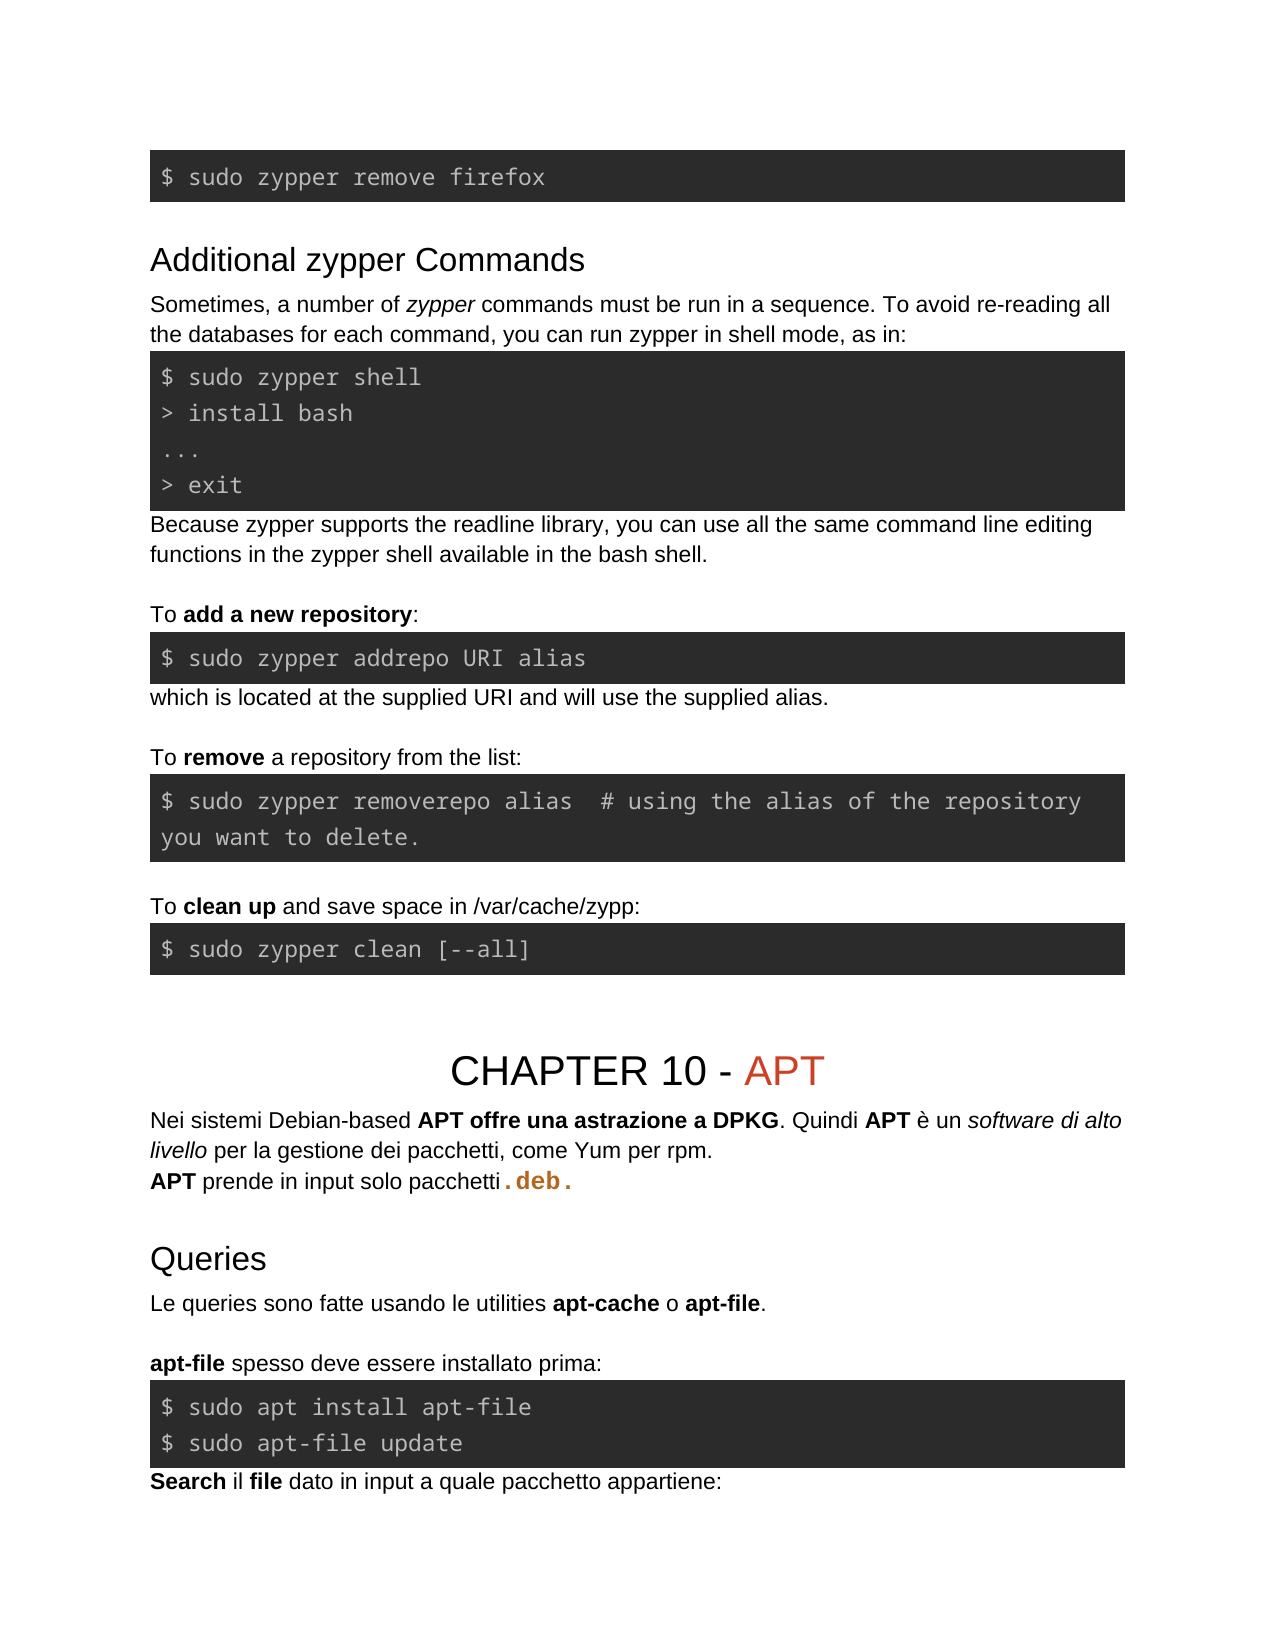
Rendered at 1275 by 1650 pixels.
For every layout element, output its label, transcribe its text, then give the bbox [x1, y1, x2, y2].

table_header $ sudo zypper addrepo URI alias [150, 632, 1125, 684]
table_header $ sudo zypper remove firefox [150, 150, 1125, 202]
text Because zypper supports the readline library, you can use all the same command line editing functions in the zypper shell available in the bash shell. [150, 511, 1125, 567]
text Nei sistemi Debian-based APT offre una astrazione a DPKG. Quindi APT è un software di alto livello per la gestione dei pacchetti, come Yum per rpm. APT prende in input solo pacchetti.deb. [150, 1107, 1125, 1197]
subtitle Queries [150, 1239, 1125, 1277]
text apt-file spesso deve essere installato prima: [150, 1320, 1125, 1376]
text Sometimes, a number of zypper commands must be run in a sequence. To avoid re-reading all the databases for each command, you can run zypper in shell mode, as in: [150, 291, 1125, 347]
table_header $ sudo zypper clean [--all] [150, 923, 1125, 975]
subtitle Additional zypper Commands [150, 239, 1125, 278]
text To clean up and save space in /var/cache/zypp: [150, 862, 1125, 919]
text Le queries sono fatte usando le utilities apt-cache o apt-file. [150, 1289, 1125, 1316]
table_header $ sudo zypper shell > install bash ... > exit [150, 351, 1125, 511]
table_header $ sudo apt install apt-file $ sudo apt-file update [150, 1380, 1125, 1468]
text which is located at the supplied URI and will use the supplied alias. [150, 684, 1125, 710]
text To add a new repository: [150, 571, 1125, 628]
text To remove a repository from the list: [150, 714, 1125, 771]
table_header $ sudo zypper removerepo alias # using the alias of the repository you want to delete. [150, 774, 1125, 862]
subtitle CHAPTER 10 - APT [150, 1047, 1125, 1095]
text Search il file dato in input a quale pacchetto appartiene: [150, 1468, 1125, 1494]
